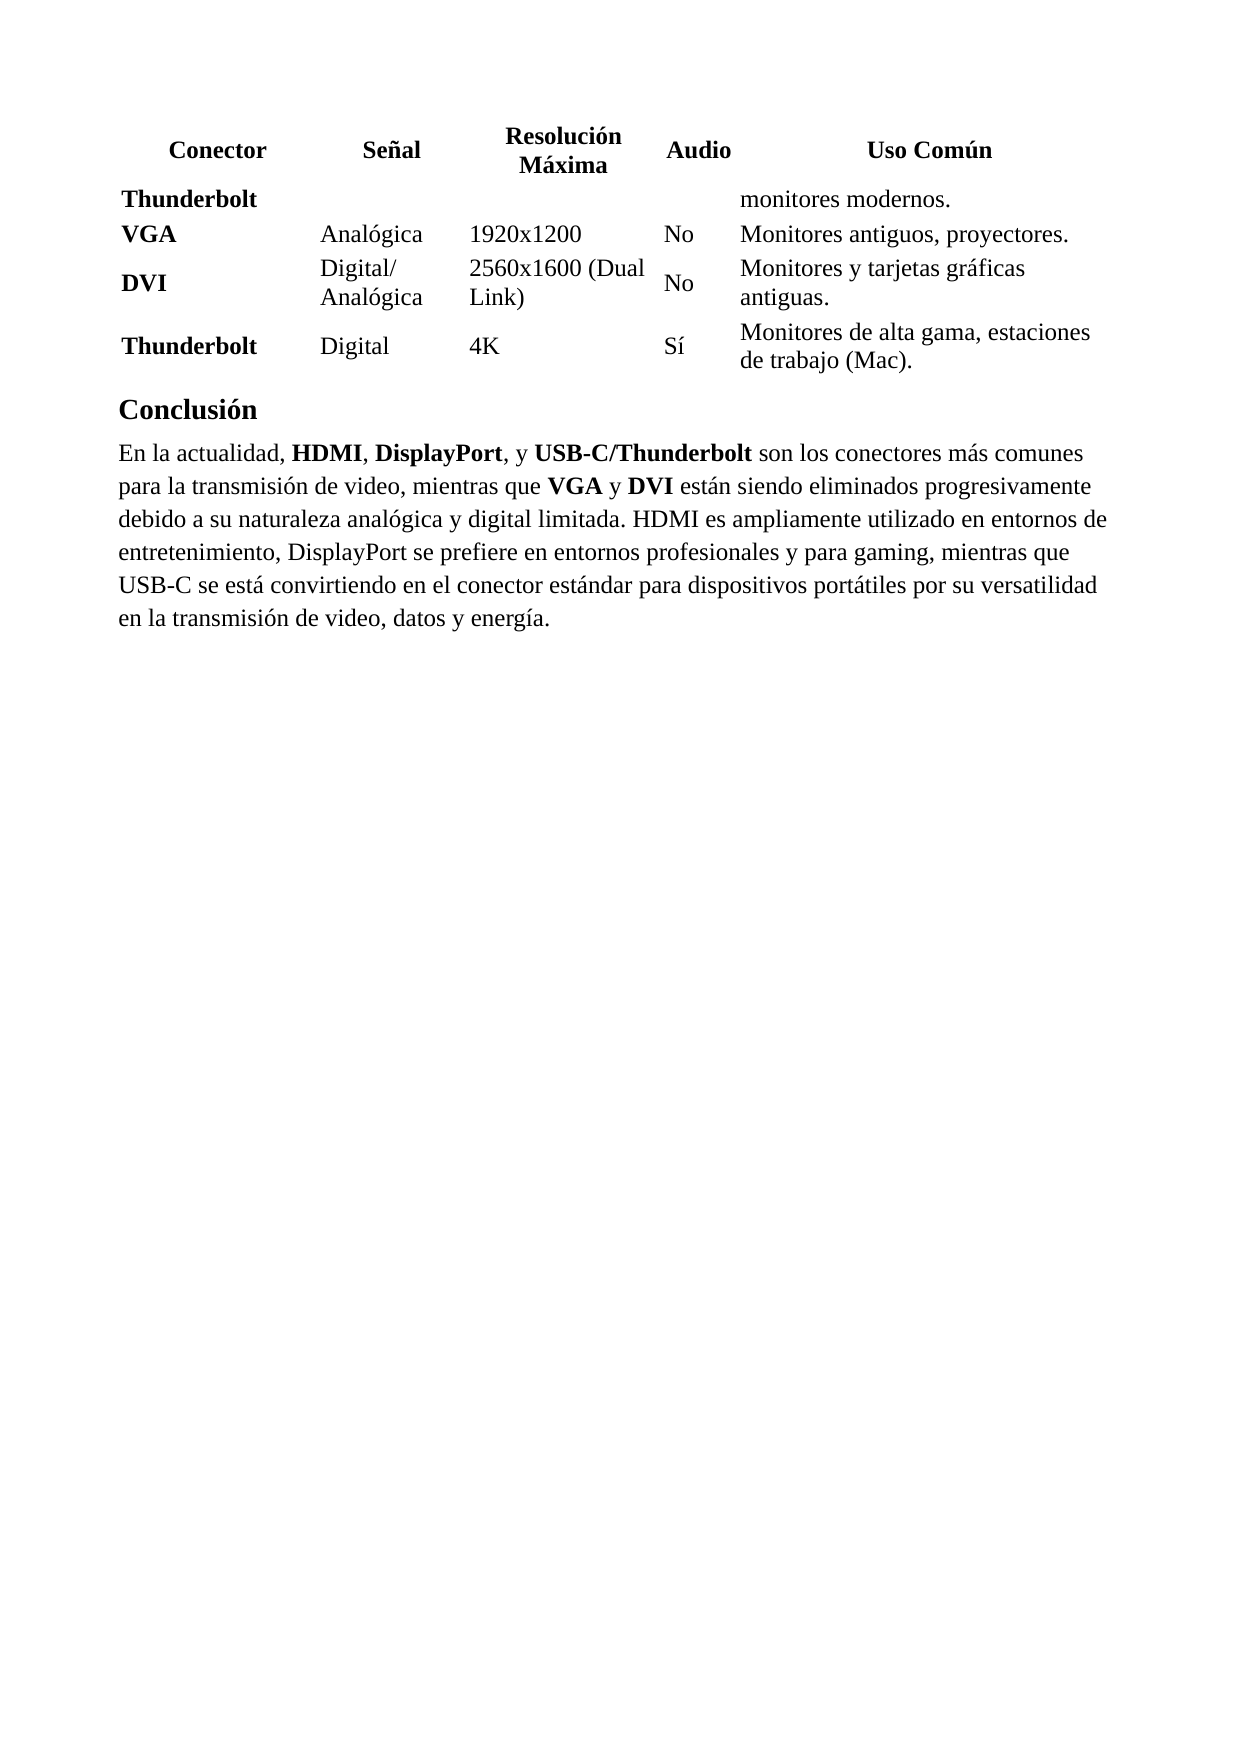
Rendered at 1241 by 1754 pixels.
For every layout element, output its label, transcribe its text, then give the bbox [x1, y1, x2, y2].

table_header Audio [661, 118, 737, 181]
subtitle Conclusión [118, 392, 1122, 425]
table_cell Monitores antiguos, proyectores. [737, 216, 1122, 251]
table_cell VGA [118, 216, 317, 251]
table_cell No [661, 216, 737, 251]
table_cell 2560x1600 (Dual Link) [466, 251, 661, 314]
table_cell 4K [466, 314, 661, 377]
table_cell Thunderbolt [118, 314, 317, 377]
table_cell Digital/Analógica [317, 251, 466, 314]
table_cell Thunderbolt [118, 181, 317, 216]
table_cell [466, 181, 661, 216]
table_cell Monitores de alta gama, estaciones de trabajo (Mac). [737, 314, 1122, 377]
table_header Conector [118, 118, 317, 181]
table_cell Monitores y tarjetas gráficas antiguas. [737, 251, 1122, 314]
table_header Resolución Máxima [466, 118, 661, 181]
table_cell [317, 181, 466, 216]
table_header Señal [317, 118, 466, 181]
table_cell [661, 181, 737, 216]
table_cell Sí [661, 314, 737, 377]
table_cell DVI [118, 251, 317, 314]
table_cell monitores modernos. [737, 181, 1122, 216]
table_cell No [661, 251, 737, 314]
table_cell 1920x1200 [466, 216, 661, 251]
table_cell Analógica [317, 216, 466, 251]
text En la actualidad, HDMI, DisplayPort, y USB-C/Thunderbolt son los conectores más comunes para la transmisión de video, mientras que VGA y DVI están siendo eliminados progresivamente debido a su naturaleza analógica y digital limitada. HDMI es ampliamente utilizado en entornos de entretenimiento, DisplayPort se prefiere en entornos profesionales y para gaming, mientras que USB-C se está convirtiendo en el conector estándar para dispositivos portátiles por su versatilidad en la transmisión de video, datos y energía. [118, 438, 1122, 632]
table_header Uso Común [737, 118, 1122, 181]
table_cell Digital [317, 314, 466, 377]
